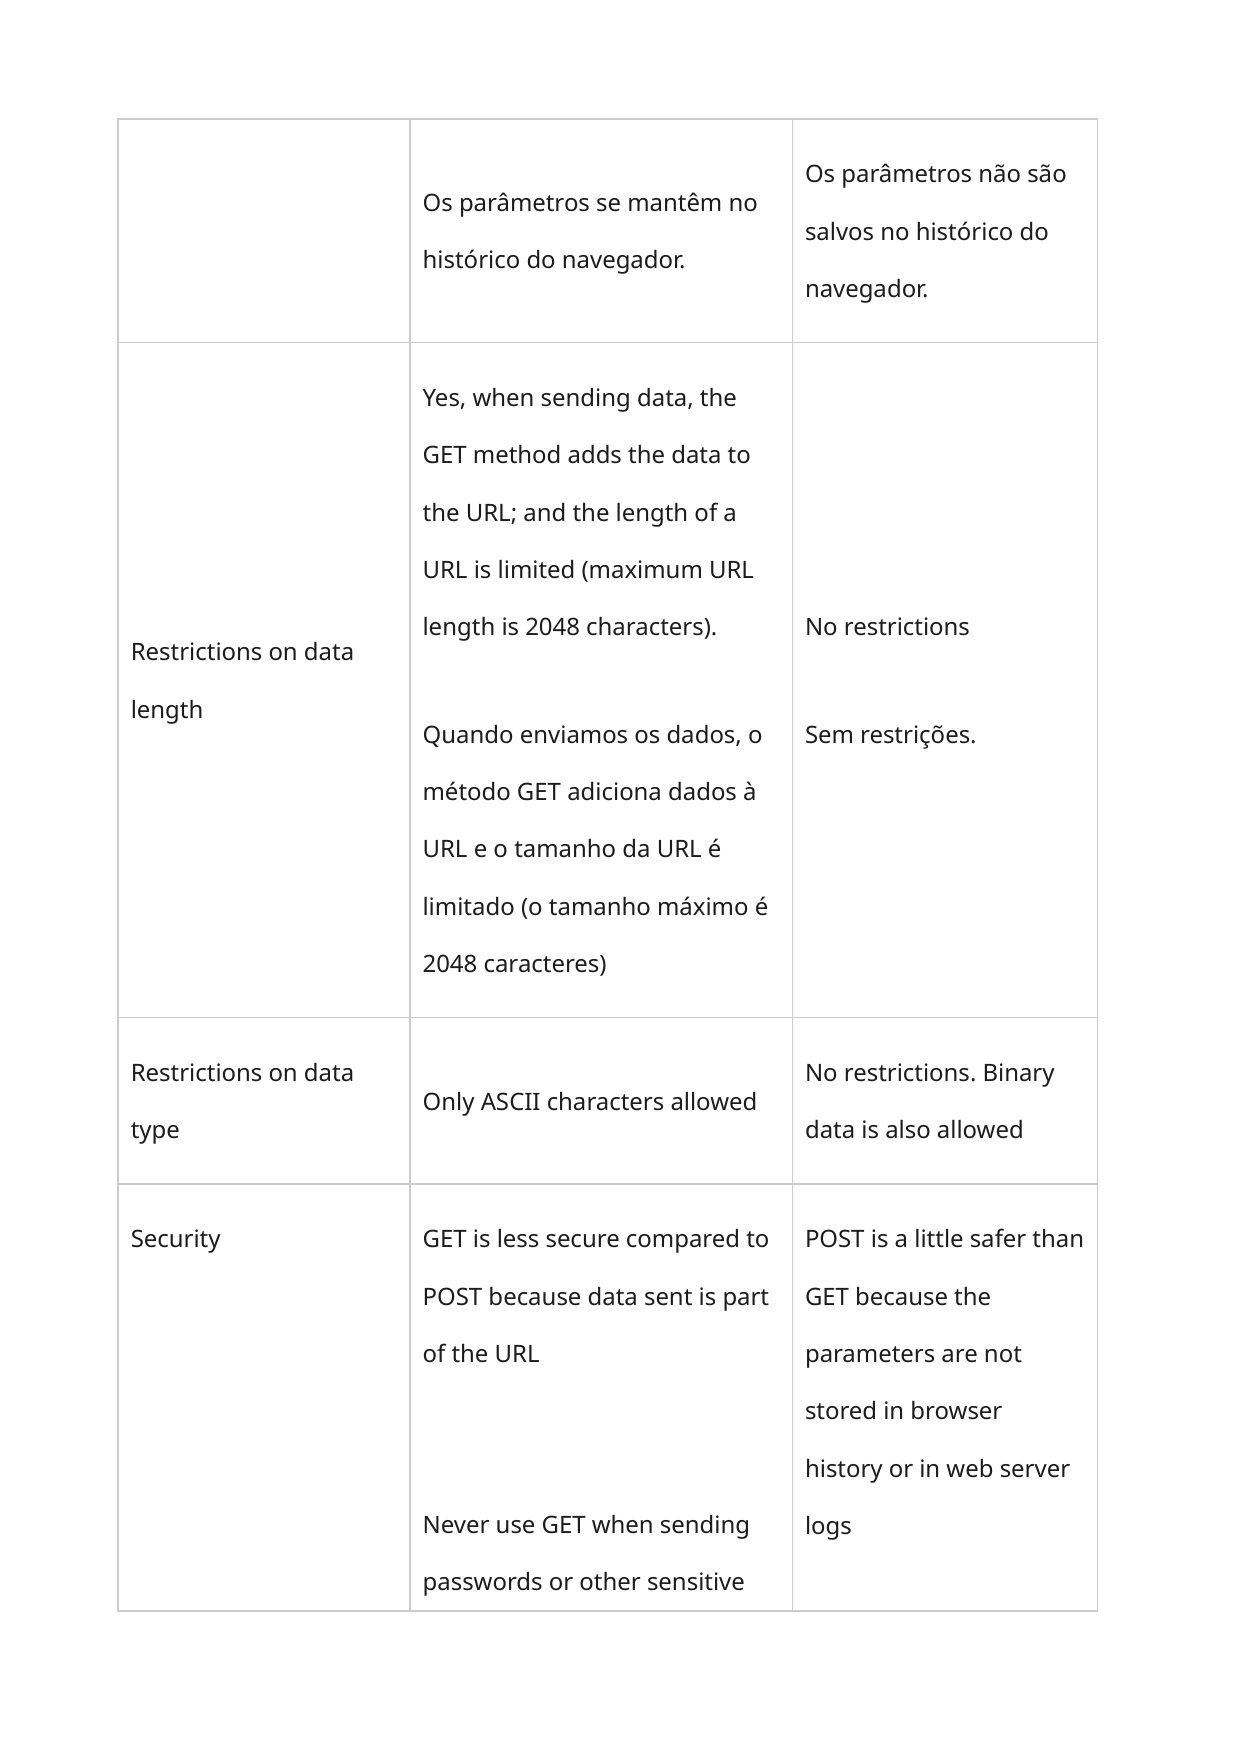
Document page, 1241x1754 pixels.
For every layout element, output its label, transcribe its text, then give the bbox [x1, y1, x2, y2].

table_cell Yes, when sending data, the GET method adds the data to the URL; and the length of a URL is limited (maximum URL length is 2048 characters). Quando enviamos os dados, o método GET adiciona dados à URL e o tamanho da URL é limitado (o tamanho máximo é 2048 caracteres) [411, 343, 792, 1017]
table_cell POST is a little safer than GET because the parameters are not stored in browser history or in web server logs [793, 1185, 1097, 1610]
table_cell Os parâmetros se mantêm no histórico do navegador. [411, 120, 792, 342]
table_cell Security [119, 1185, 409, 1610]
table_cell Only ASCII characters allowed [411, 1018, 792, 1183]
table_cell Restrictions on data length [119, 343, 409, 1017]
table_cell No restrictions. Binary data is also allowed [793, 1018, 1097, 1183]
table_cell Os parâmetros não são salvos no histórico do navegador. [793, 120, 1097, 342]
table_cell Restrictions on data type [119, 1018, 409, 1183]
table_cell GET is less secure compared to POST because data sent is part of the URL Never use GET when sending passwords or other sensitive [411, 1185, 792, 1610]
table_cell [119, 120, 409, 342]
table_cell No restrictions Sem restrições. [793, 343, 1097, 1017]
